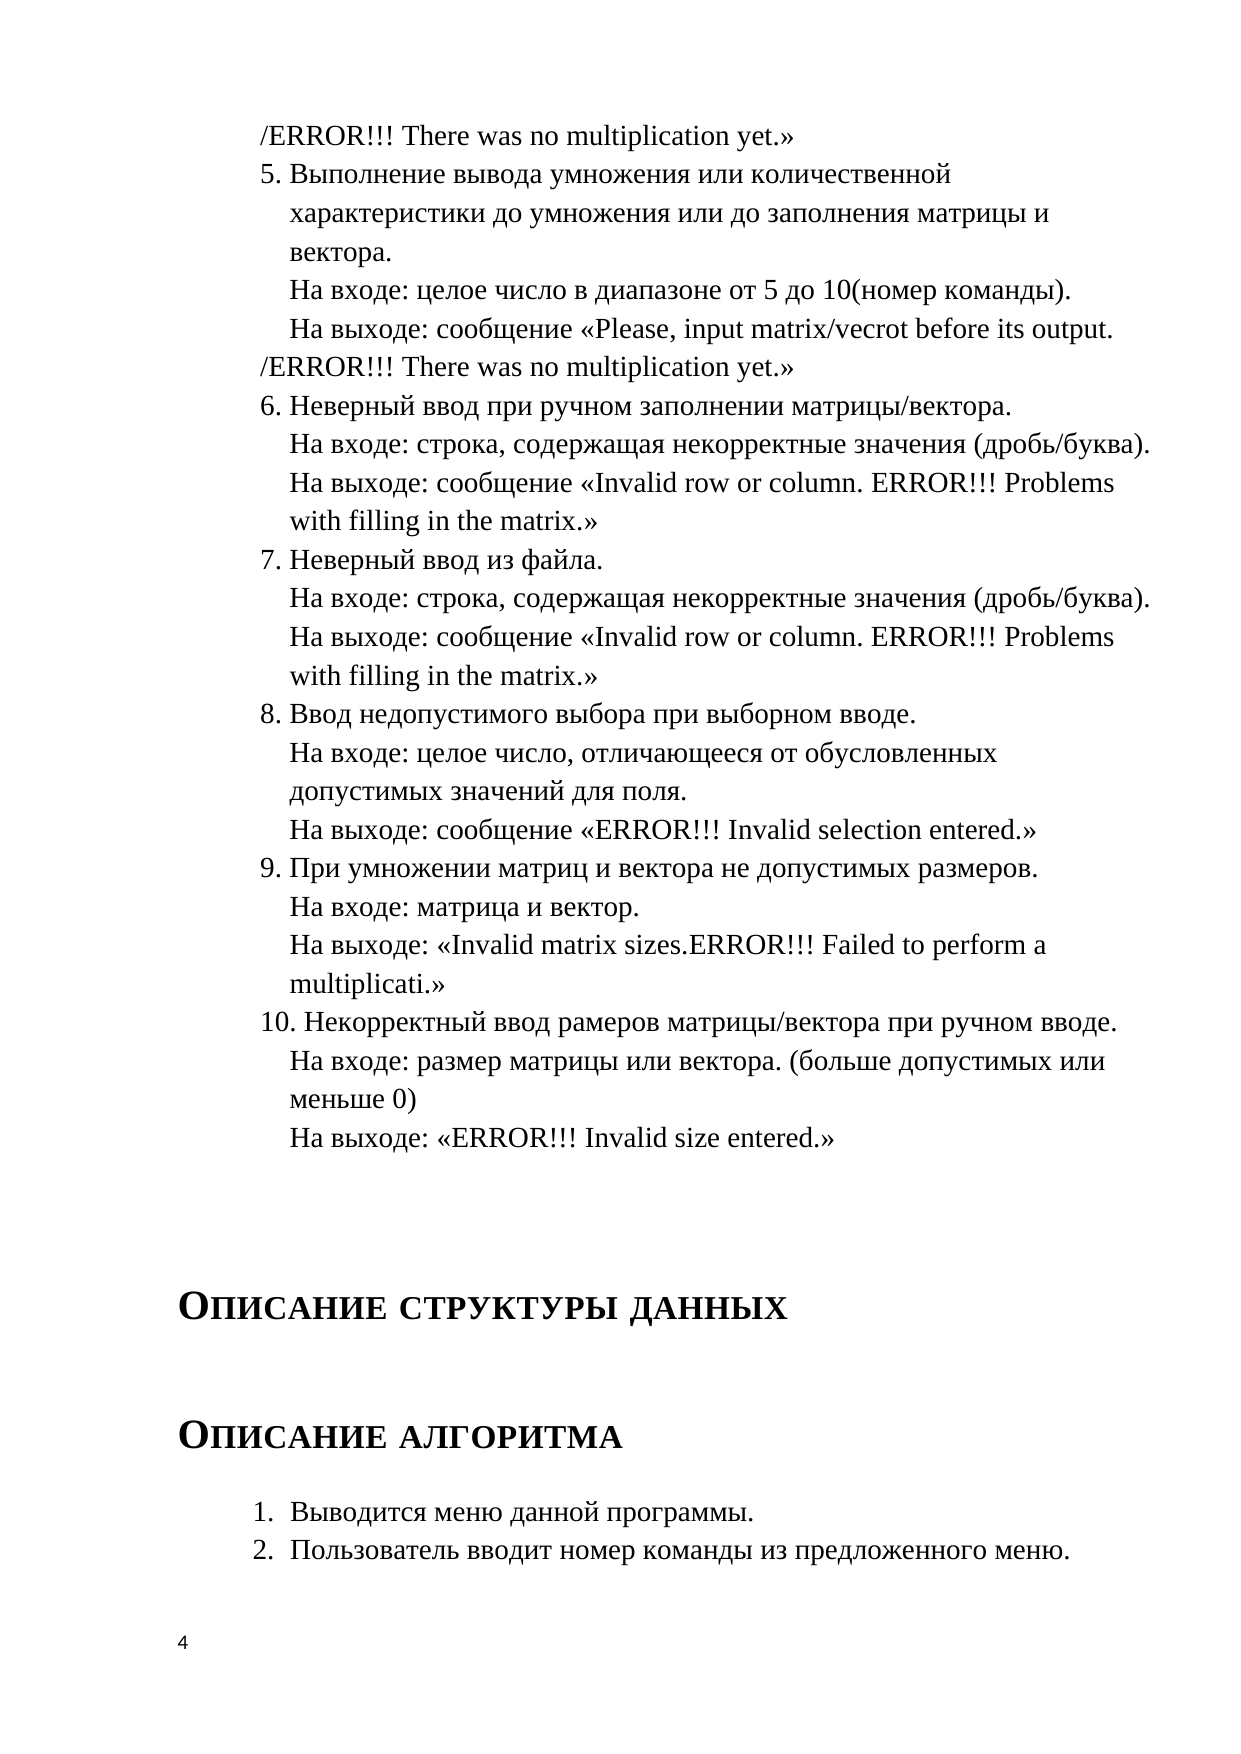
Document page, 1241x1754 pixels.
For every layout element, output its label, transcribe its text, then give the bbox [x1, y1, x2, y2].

list На выходе: сообщение «Please, input matrix/vecrot before its output. [260, 311, 1152, 344]
list 9. При умножении матриц и вектора не допустимых размеров. На входе: матрица и вектор. На выходе: «Invalid matrix sizes.ERROR!!! Failed to perform a multiplicati.» [260, 850, 1152, 999]
list 5. Выполнение вывода умножения или количественной характеристики до умножения или до заполнения матрицы и вектора. [260, 157, 1152, 267]
list На выходе: сообщение «Invalid row or column. ERROR!!! Problems with filling in the matrix.» [260, 619, 1152, 691]
list На выходе: сообщение «Invalid row or column. ERROR!!! Problems with filling in the matrix.» [260, 465, 1152, 537]
list 6. Неверный ввод при ручном заполнении матрицы/вектора. [260, 388, 1152, 421]
list На входе: целое число, отличающееся от обусловленных допустимых значений для поля. [260, 735, 1152, 807]
list На выходе: сообщение «ERROR!!! Invalid selection entered.» [260, 812, 1152, 845]
list На входе: строка, содержащая некорректные значения (дробь/буква). [260, 426, 1152, 460]
list /ERROR!!! There was no multiplication yet.» [260, 349, 1152, 383]
list 8. Ввод недопустимого выбора при выборном вводе. [260, 696, 1152, 730]
subtitle Описание алгоритма [177, 1409, 1152, 1457]
list На входе: целое число в диапазоне от 5 до 10(номер команды). [260, 272, 1152, 306]
subtitle Описание структуры данных [177, 1281, 1152, 1328]
list Выводится меню данной программы. [252, 1494, 1152, 1527]
list На входе: строка, содержащая некорректные значения (дробь/буква). [260, 581, 1152, 614]
list 10. Некорректный ввод рамеров матрицы/вектора при ручном вводе. На входе: размер матрицы или вектора. (больше допустимых или меньше 0) На выходе: «ERROR!!! Invalid size entered.» [260, 1004, 1152, 1154]
list Пользователь вводит номер команды из предложенного меню. [252, 1532, 1152, 1566]
list 7. Неверный ввод из файла. [260, 542, 1152, 576]
list /ERROR!!! There was no multiplication yet.» [260, 118, 1152, 152]
